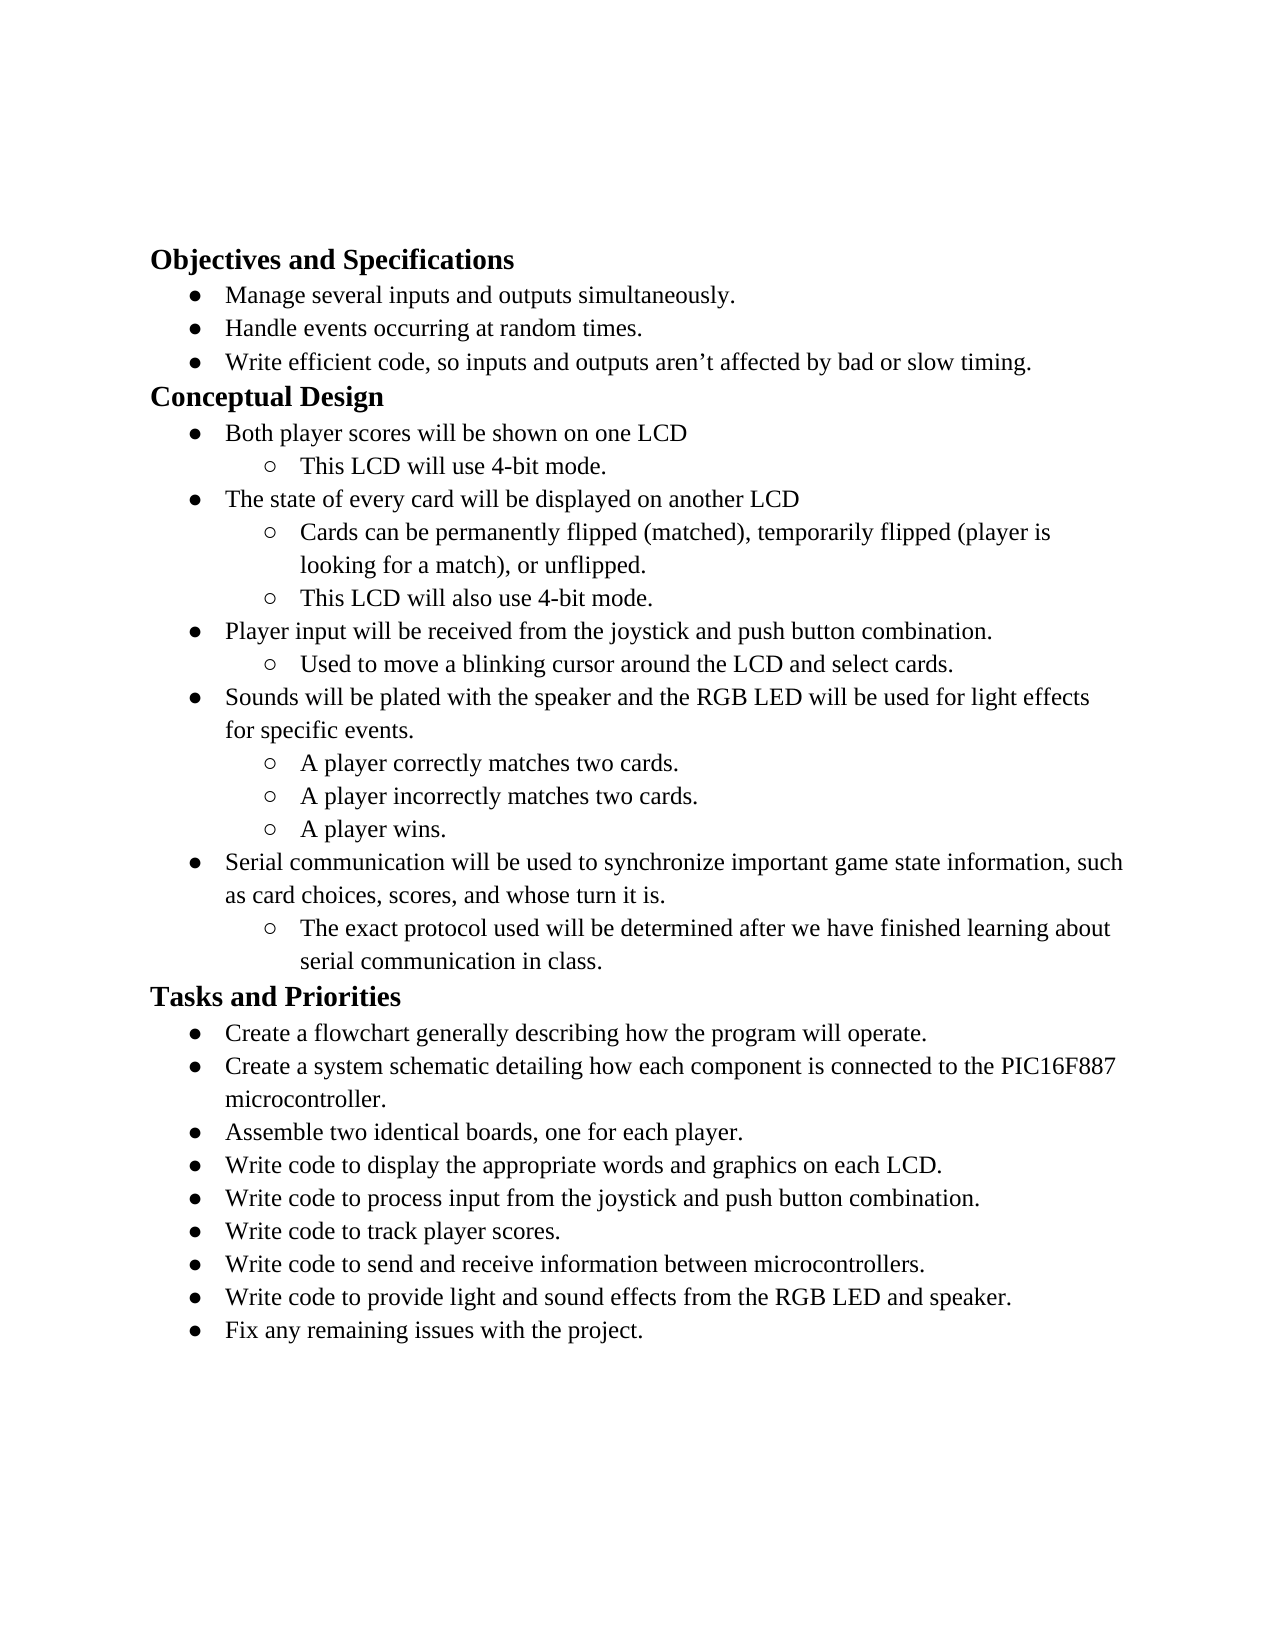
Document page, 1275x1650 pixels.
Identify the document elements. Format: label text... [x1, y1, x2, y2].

list Write code to track player scores. [187, 1216, 1125, 1245]
text Objectives and Specifications [150, 242, 1125, 276]
list Fix any remaining issues with the project. [187, 1315, 1125, 1344]
list This LCD will also use 4-bit mode. [262, 583, 1125, 612]
list Player input will be received from the joystick and push button combination. [187, 616, 1125, 645]
list Sounds will be plated with the speaker and the RGB LED will be used for light effects for specific events. [187, 682, 1125, 744]
list Assemble two identical boards, one for each player. [187, 1117, 1125, 1146]
list Handle events occurring at random times. [187, 313, 1125, 342]
list Manage several inputs and outputs simultaneously. [187, 281, 1125, 309]
list Create a flowchart generally describing how the program will operate. [187, 1018, 1125, 1047]
list Write efficient code, so inputs and outputs aren’t affected by bad or slow timing. [187, 347, 1125, 375]
list The exact protocol used will be determined after we have finished learning about serial communication in class. [262, 913, 1125, 975]
list Cards can be permanently flipped (matched), temporarily flipped (player is looking for a match), or unflipped. [262, 517, 1125, 579]
list A player wins. [262, 814, 1125, 843]
list Write code to process input from the joystick and push button combination. [187, 1183, 1125, 1212]
list Write code to display the appropriate words and graphics on each LCD. [187, 1150, 1125, 1179]
list Used to move a blinking cursor around the LCD and select cards. [262, 649, 1125, 678]
list A player correctly matches two cards. [262, 748, 1125, 777]
list Create a system schematic detailing how each component is connected to the PIC16F887 microcontroller. [187, 1051, 1125, 1113]
list Write code to send and receive information between microcontrollers. [187, 1249, 1125, 1278]
list The state of every card will be displayed on another LCD [187, 484, 1125, 513]
list A player incorrectly matches two cards. [262, 781, 1125, 810]
text Conceptual Design [150, 379, 1125, 413]
list Write code to provide light and sound effects from the RGB LED and speaker. [187, 1282, 1125, 1311]
text Tasks and Priorities [150, 979, 1125, 1013]
list Serial communication will be used to synchronize important game state information, such as card choices, scores, and whose turn it is. [187, 847, 1125, 909]
list Both player scores will be shown on one LCD [187, 418, 1125, 447]
list This LCD will use 4-bit mode. [262, 451, 1125, 480]
